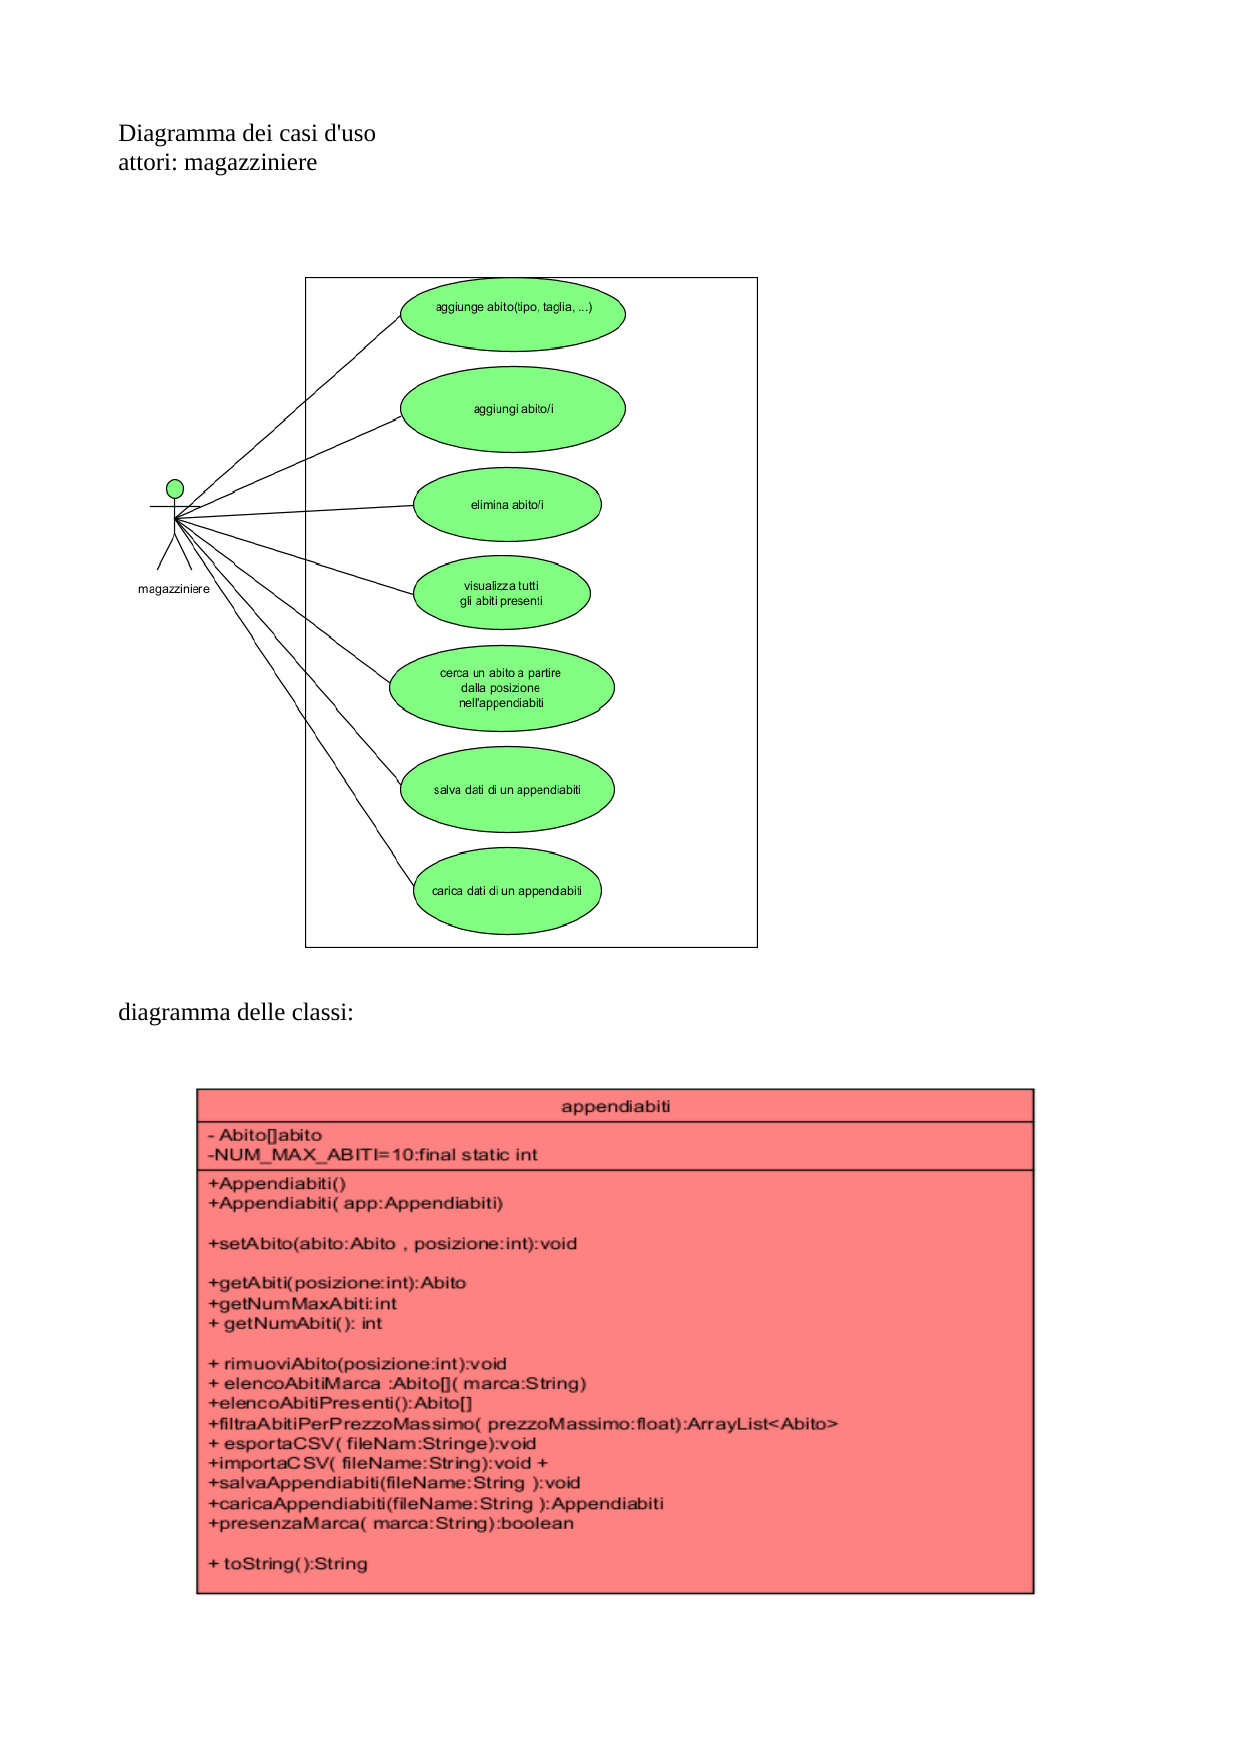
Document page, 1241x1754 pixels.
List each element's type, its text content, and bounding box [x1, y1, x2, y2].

text diagramma delle classi: [118, 204, 1122, 1026]
picture [133, 205, 802, 998]
picture [154, 1056, 1079, 1610]
text attori: magazziniere [118, 147, 1122, 176]
text Diagramma dei casi d'uso [118, 118, 1122, 147]
